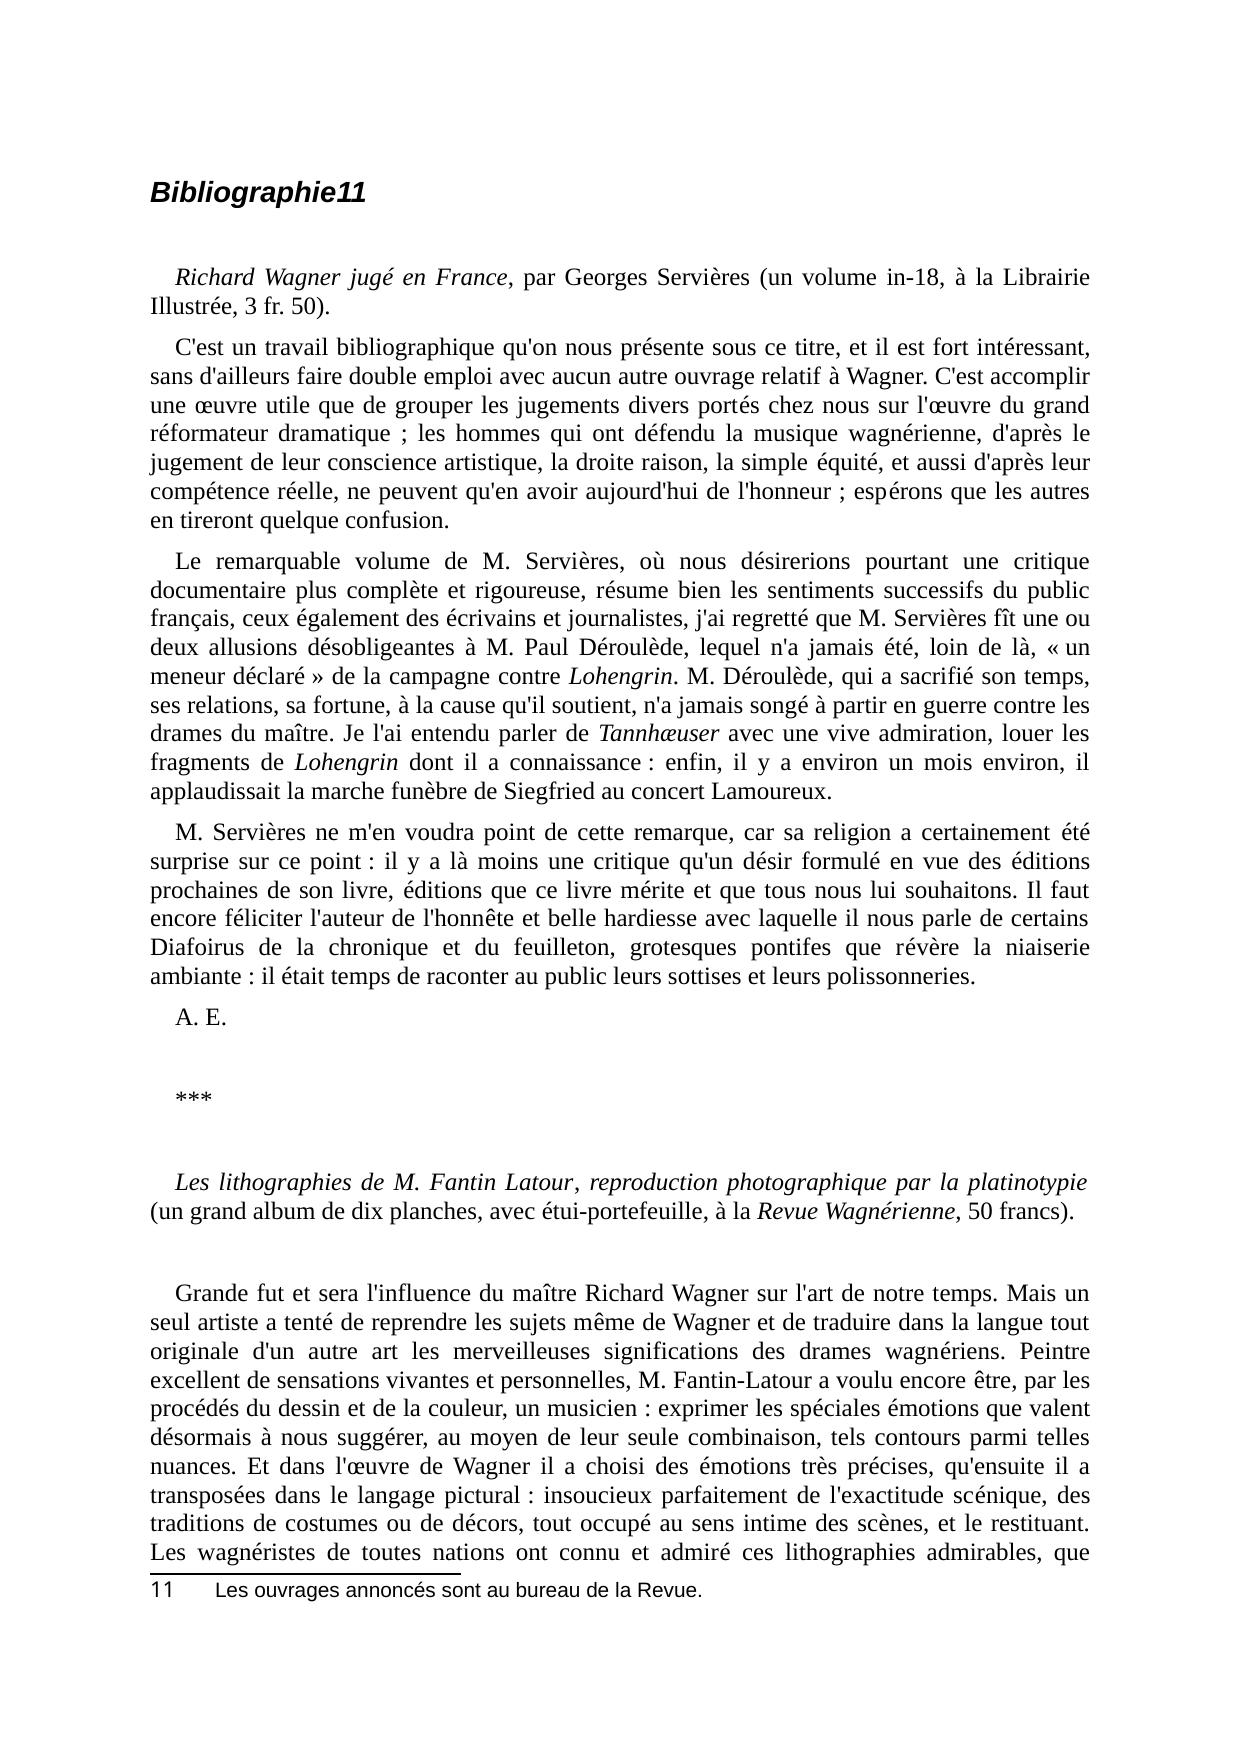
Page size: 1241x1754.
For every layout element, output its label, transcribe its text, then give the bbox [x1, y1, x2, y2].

text Les lithographies de M. Fantin Latour, reproduction photographique par la platinotypie (un grand album de dix planches, avec étui-portefeuille, à la Revue Wagnérienne, 50 francs). [150, 1167, 1090, 1225]
subtitle Bibliographie [150, 175, 1090, 208]
text Richard Wagner jugé en France, par Georges Servières (un volume in-18, à la Librairie Illustrée, 3 fr. 50). [150, 262, 1090, 320]
text Le remarquable volume de M. Servières, où nous désirerions pourtant une critique documentaire plus complète et rigoureuse, résume bien les sentiments successifs du public français, ceux également des écrivains et journalistes, j'ai regretté que M. Servières fît une ou deux allusions désobligeantes à M. Paul Déroulède, lequel n'a jamais été, loin de là, « un meneur déclaré » de la campagne contre Lohengrin. M. Déroulède, qui a sacrifié son temps, ses relations, sa fortune, à la cause qu'il soutient, n'a jamais songé à partir en guerre contre les drames du maître. Je l'ai entendu parler de Tannhæuser avec une vive admiration, louer les fragments de Lohengrin dont il a connaissance : enfin, il y a environ un mois environ, il applaudissait la marche funèbre de Siegfried au concert Lamoureux. [150, 546, 1090, 805]
text *** [150, 1085, 1090, 1113]
text A. E. [150, 1002, 1090, 1031]
text C'est un travail bibliographique qu'on nous présente sous ce titre, et il est fort intéressant, sans d'ailleurs faire double emploi avec aucun autre ouvrage relatif à Wagner. C'est accomplir une œuvre utile que de grouper les jugements divers portés chez nous sur l'œuvre du grand réformateur dramatique ; les hommes qui ont défendu la musique wagnérienne, d'après le jugement de leur conscience artistique, la droite raison, la simple équité, et aussi d'après leur compétence réelle, ne peuvent qu'en avoir aujourd'hui de l'honneur ; espérons que les autres en tireront quelque confusion. [150, 332, 1090, 533]
text Les ouvrages annoncés sont au bureau de la Revue. [150, 1574, 1090, 1604]
text M. Servières ne m'en voudra point de cette remarque, car sa religion a certainement été surprise sur ce point : il y a là moins une critique qu'un désir formulé en vue des éditions prochaines de son livre, éditions que ce livre mérite et que tous nous lui souhaitons. Il faut encore féliciter l'auteur de l'honnête et belle hardiesse avec laquelle il nous parle de certains Diafoirus de la chronique et du feuilleton, grotesques pontifes que révère la niaiserie ambiante : il était temps de raconter au public leurs sottises et leurs polissonneries. [150, 817, 1090, 990]
text Grande fut et sera l'influence du maître Richard Wagner sur l'art de notre temps. Mais un seul artiste a tenté de reprendre les sujets même de Wagner et de traduire dans la langue tout originale d'un autre art les merveilleuses significations des drames wagnériens. Peintre excellent de sensations vivantes et personnelles, M. Fantin-Latour a voulu encore être, par les procédés du dessin et de la couleur, un musicien : exprimer les spéciales émotions que valent désormais à nous suggérer, au moyen de leur seule combinaison, tels contours parmi telles nuances. Et dans l'œuvre de Wagner il a choisi des émotions très précises, qu'ensuite il a transposées dans le langage pictural : insoucieux parfaitement de l'exactitude scénique, des traditions de costumes ou de décors, tout occupé au sens intime des scènes, et le restituant. Les wagnéristes de toutes nations ont connu et admiré ces lithographies admirables, que [150, 1278, 1090, 1566]
